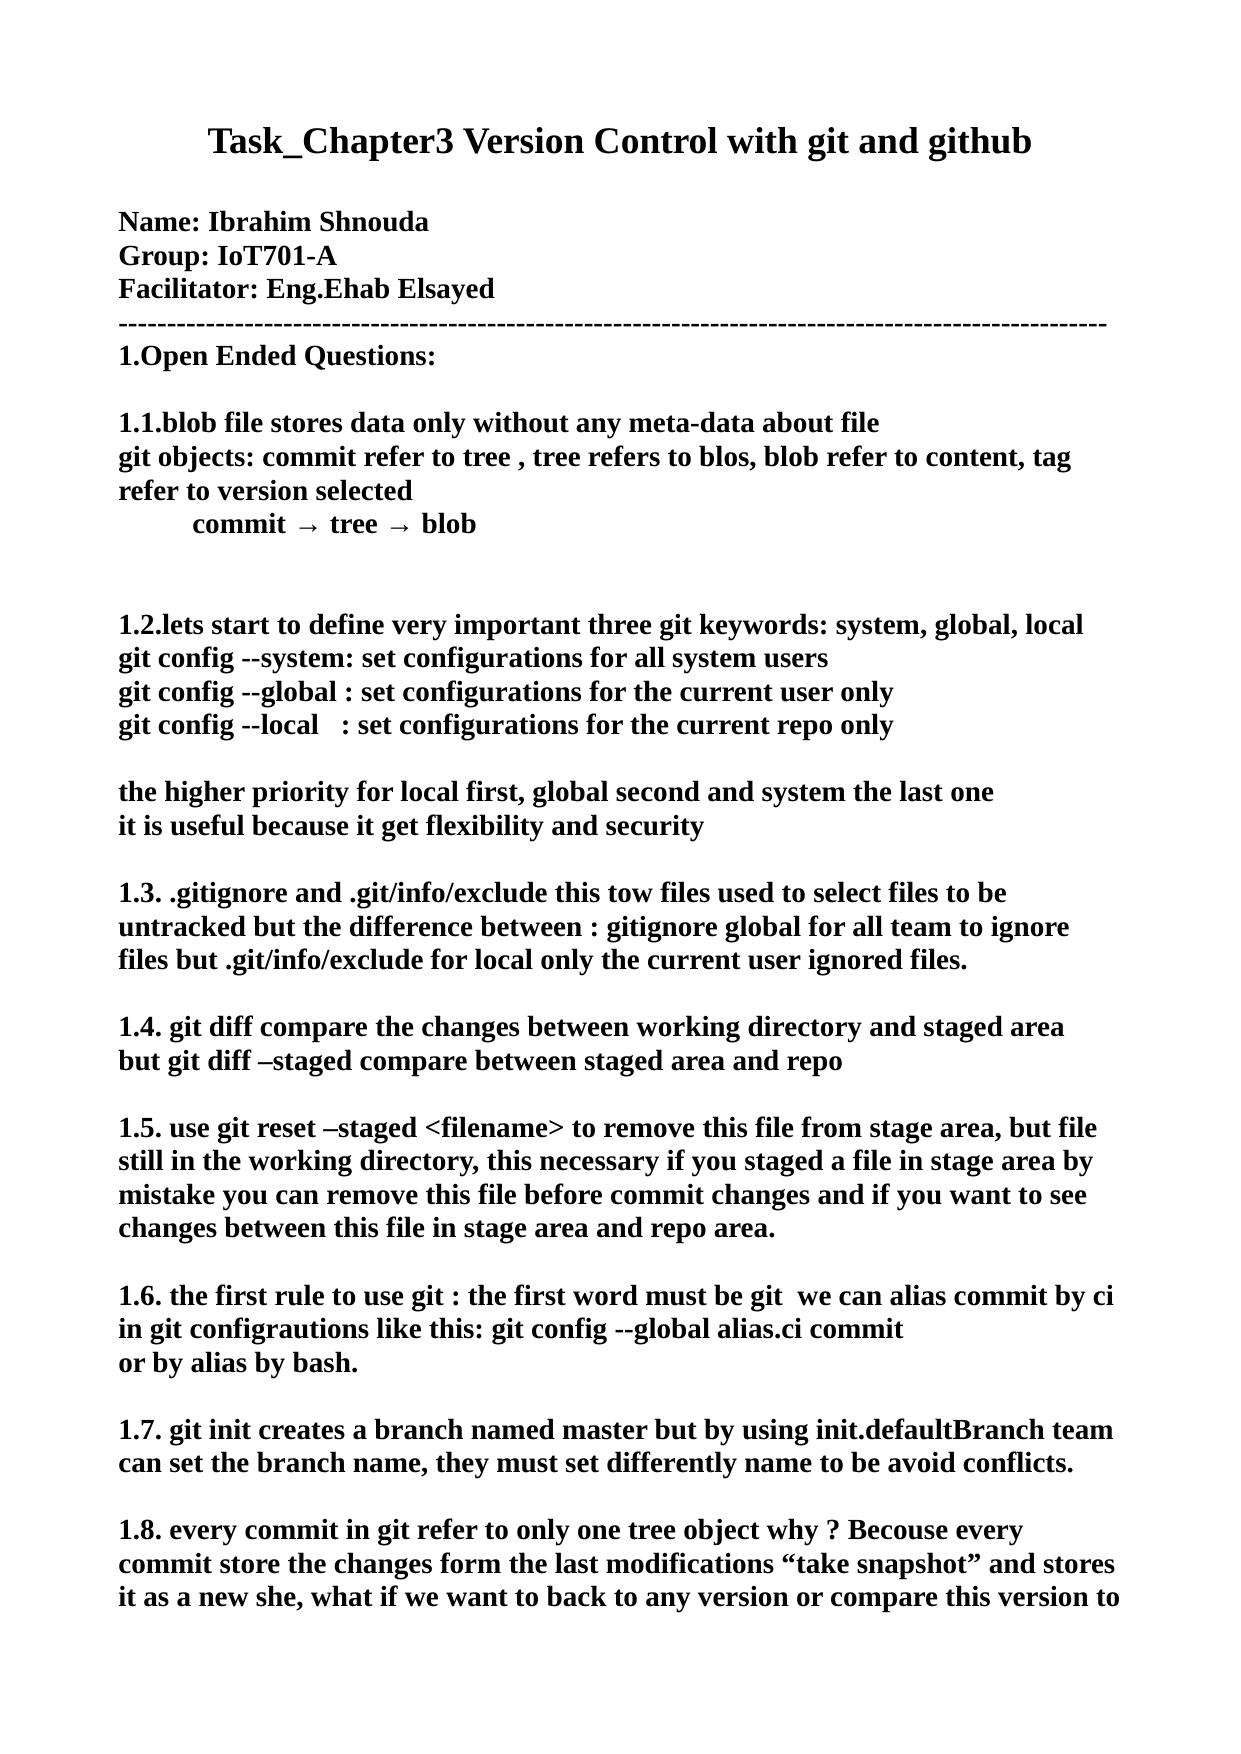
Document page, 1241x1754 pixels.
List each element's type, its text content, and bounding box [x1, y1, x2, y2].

text 1.6. the first rule to use git : the first word must be git we can alias commit by ci in git configrautions like this: git config --global alias.ci commit [118, 1278, 1122, 1345]
text 1.Open Ended Questions: [118, 338, 1122, 372]
text 1.7. git init creates a branch named master but by using init.defaultBranch team can set the branch name, they must set differently name to be avoid conflicts. [118, 1412, 1122, 1479]
text 1.2.lets start to define very important three git keywords: system, global, local [118, 607, 1122, 640]
text 1.1.blob file stores data only without any meta-data about file [118, 406, 1122, 439]
text 1.4. git diff compare the changes between working directory and staged area [118, 1009, 1122, 1043]
text git config --system: set configurations for all system users [118, 640, 1122, 674]
text Facilitator: Eng.Ehab Elsayed [118, 271, 1122, 305]
text Group: IoT701-A [118, 238, 1122, 271]
text Task_Chapter3 Version Control with git and github [118, 118, 1122, 161]
text it is useful because it get flexibility and security [118, 808, 1122, 842]
text or by alias by bash. [118, 1345, 1122, 1378]
text commit → tree → blob [118, 506, 1122, 540]
text 1.3. .gitignore and .git/info/exclude this tow files used to select files to be untracked but the difference between : gitignore global for all team to ignore files but .git/info/exclude for local only the current user ignored files. [118, 875, 1122, 976]
text ------------------------------------------------------------------------------------------------------ [118, 305, 1122, 338]
text 1.8. every commit in git refer to only one tree object why ? Becouse every commit store the changes form the last modifications “take snapshot” and stores it as a new she, what if we want to back to any version or compare this version to [118, 1512, 1122, 1613]
text git objects: commit refer to tree , tree refers to blos, blob refer to content, tag refer to version selected [118, 439, 1122, 506]
text git config --global : set configurations for the current user only [118, 674, 1122, 707]
text 1.5. use git reset –staged <filename> to remove this file from stage area, but file still in the working directory, this necessary if you staged a file in stage area by mistake you can remove this file before commit changes and if you want to see changes between this file in stage area and repo area. [118, 1110, 1122, 1244]
text git config --local : set configurations for the current repo only [118, 707, 1122, 741]
text the higher priority for local first, global second and system the last one [118, 774, 1122, 808]
text Name: Ibrahim Shnouda [118, 204, 1122, 238]
text but git diff –staged compare between staged area and repo [118, 1043, 1122, 1076]
